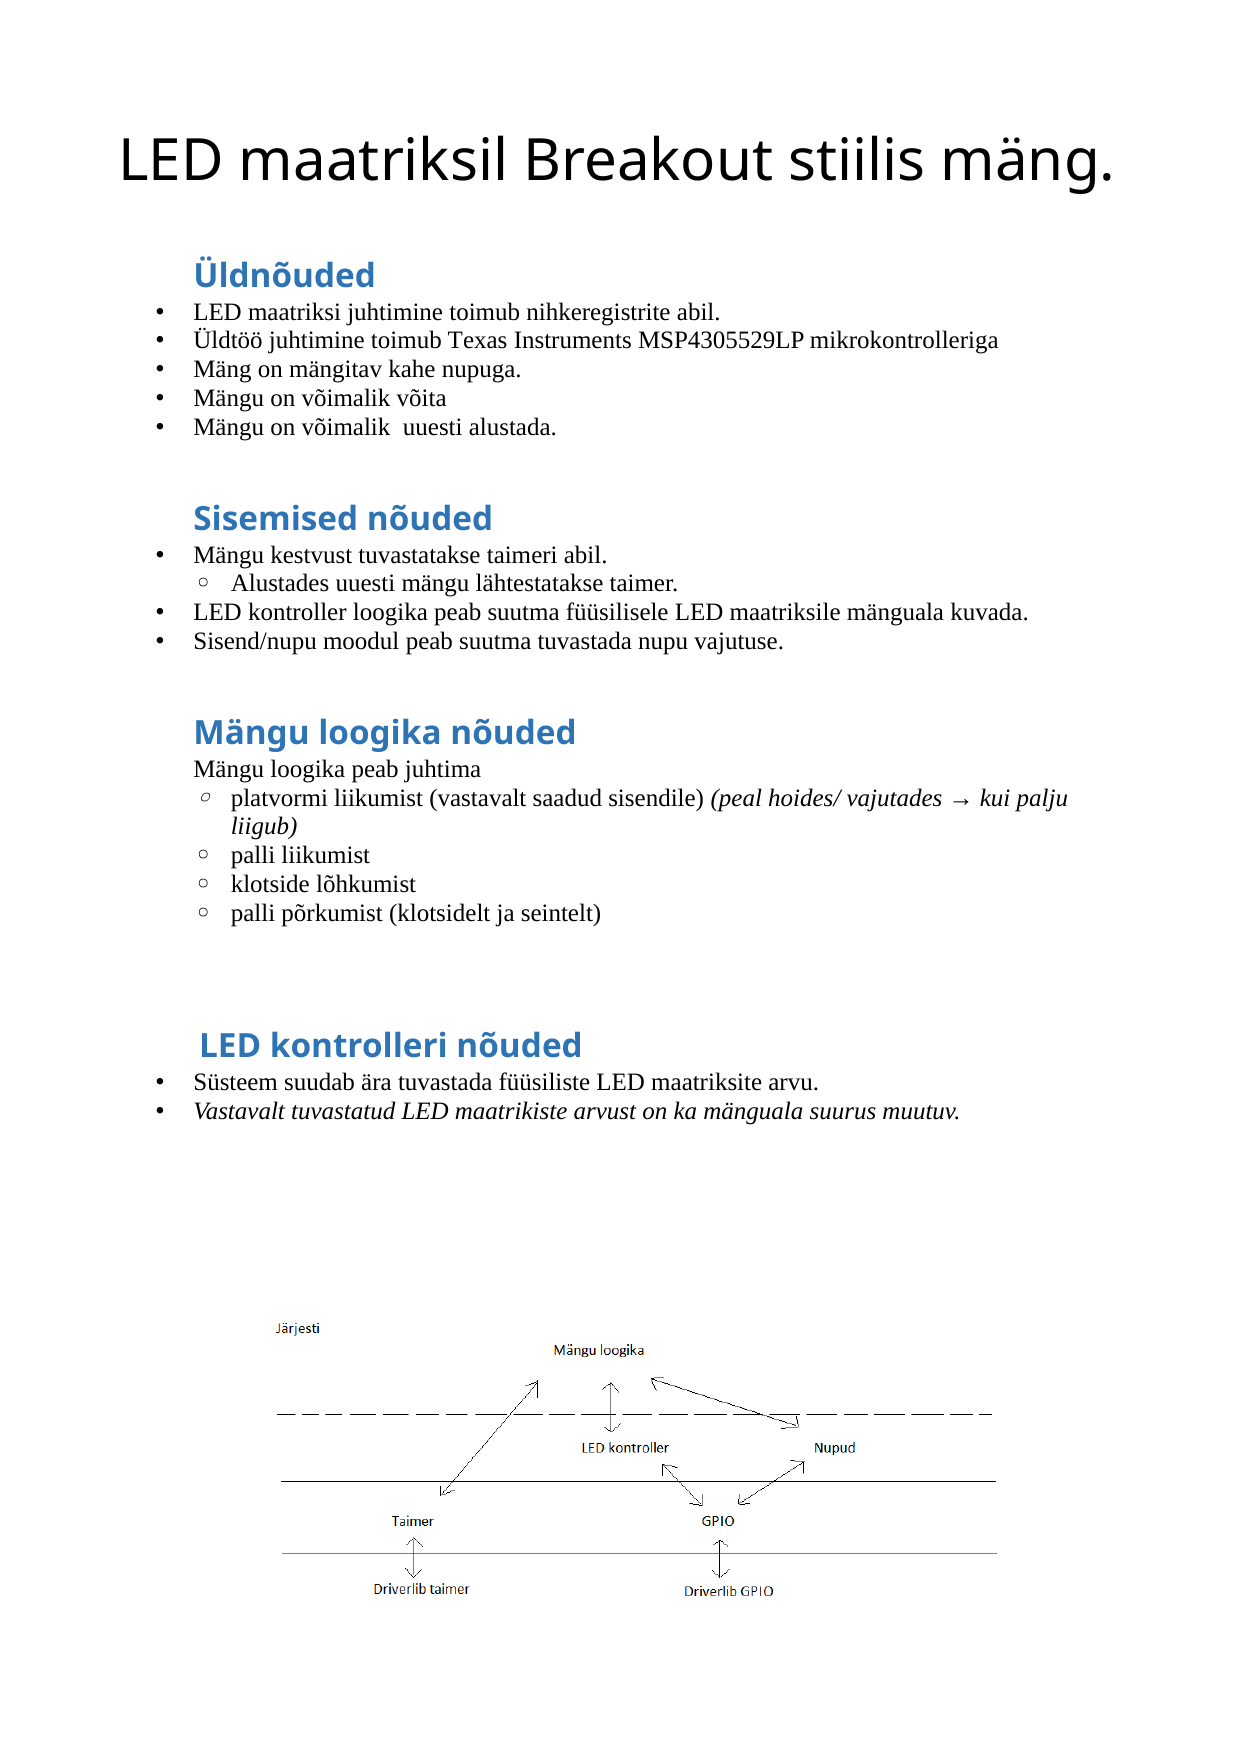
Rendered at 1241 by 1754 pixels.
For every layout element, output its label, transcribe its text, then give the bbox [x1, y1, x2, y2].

list Vastavalt tuvastatud LED maatrikiste arvust on ka mänguala suurus muutuv. [156, 1096, 1122, 1125]
list LED kontroller loogika peab suutma füüsilisele LED maatriksile mänguala kuvada. [156, 597, 1122, 626]
list palli liikumist [193, 840, 1122, 869]
subtitle Sisemised nõuded [156, 494, 1122, 540]
list Alustades uuesti mängu lähtestatakse taimer. [193, 568, 1122, 597]
list palli põrkumist (klotsidelt ja seintelt) [193, 898, 1122, 926]
list Üldtöö juhtimine toimub Texas Instruments MSP4305529LP mikrokontrolleriga [156, 326, 1122, 354]
subtitle Üldnõuded [156, 251, 1122, 297]
list Sisend/nupu moodul peab suutma tuvastada nupu vajutuse. [156, 626, 1122, 655]
title LED maatriksil Breakout stiilis mäng. [118, 118, 1122, 198]
list Mängu kestvust tuvastatakse taimeri abil. [156, 540, 1122, 568]
list Mängu on võimalik uuesti alustada. [156, 412, 1122, 441]
subtitle LED kontrolleri nõuded [118, 1022, 1122, 1067]
picture [166, 1231, 1096, 1754]
list Süsteem suudab ära tuvastada füüsiliste LED maatriksite arvu. [156, 1067, 1122, 1096]
list Mängu on võimalik võita [156, 383, 1122, 412]
list LED maatriksi juhtimine toimub nihkeregistrite abil. [156, 297, 1122, 326]
list Mäng on mängitav kahe nupuga. [156, 354, 1122, 383]
list klotside lõhkumist [193, 869, 1122, 898]
list platvormi liikumist (vastavalt saadud sisendile) (peal hoides/ vajutades → kui palju liigub) [193, 783, 1122, 840]
subtitle Mängu loogika nõuded [156, 708, 1122, 754]
list Mängu loogika peab juhtima [156, 754, 1122, 783]
